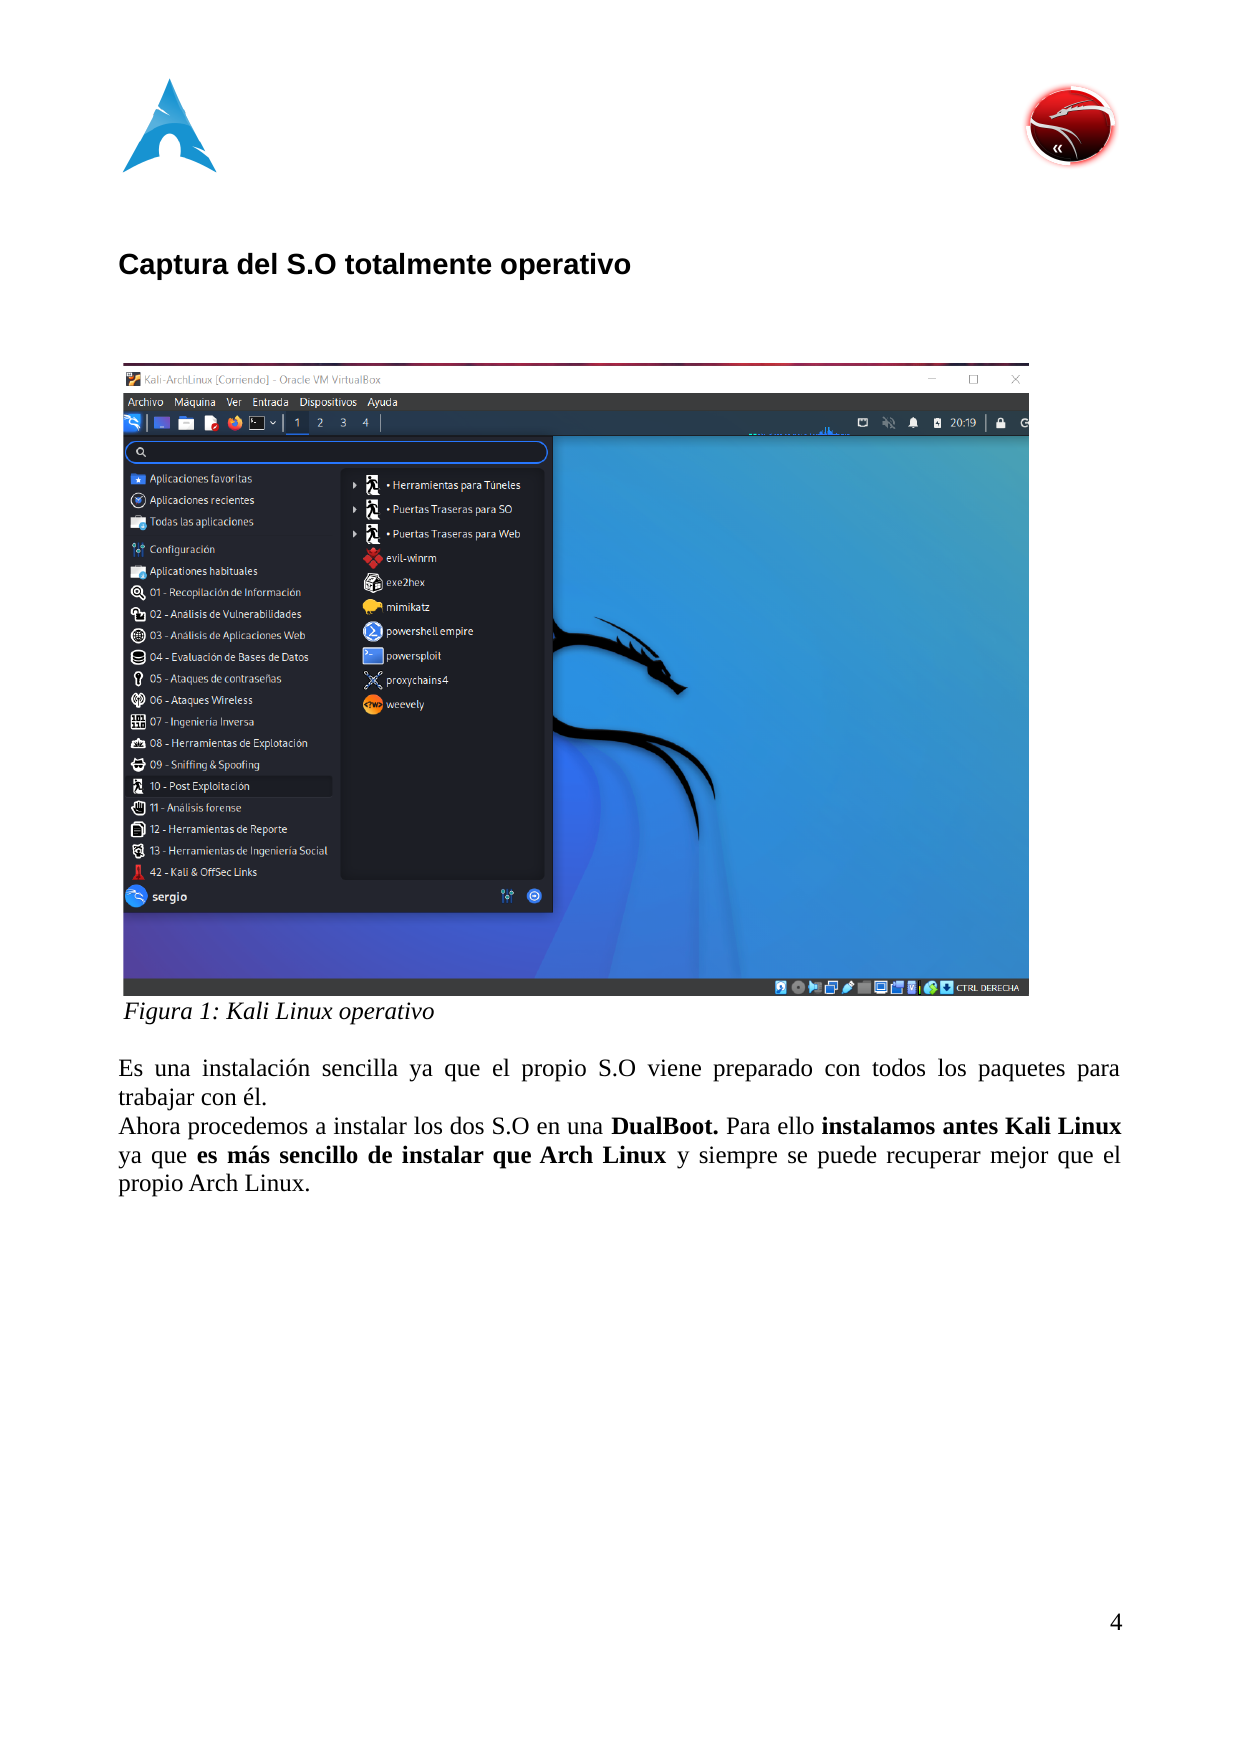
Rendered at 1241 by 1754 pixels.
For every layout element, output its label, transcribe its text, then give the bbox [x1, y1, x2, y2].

picture [122, 78, 217, 173]
subtitle Captura del S.O totalmente operativo [118, 247, 1122, 281]
text Es una instalación sencilla ya que el propio S.O viene preparado con todos los paquetes para trabajar con él. [118, 1053, 1122, 1111]
text Figura 1: Kali Linux operativo [123, 996, 1029, 1025]
text Ahora procedemos a instalar los dos S.O en una DualBoot. Para ello instalamos antes Kali Linux ya que es más sencillo de instalar que Arch Linux y siempre se puede recuperar mejor que el propio Arch Linux. [118, 1111, 1122, 1197]
picture [1021, 80, 1120, 172]
picture [123, 363, 1029, 996]
